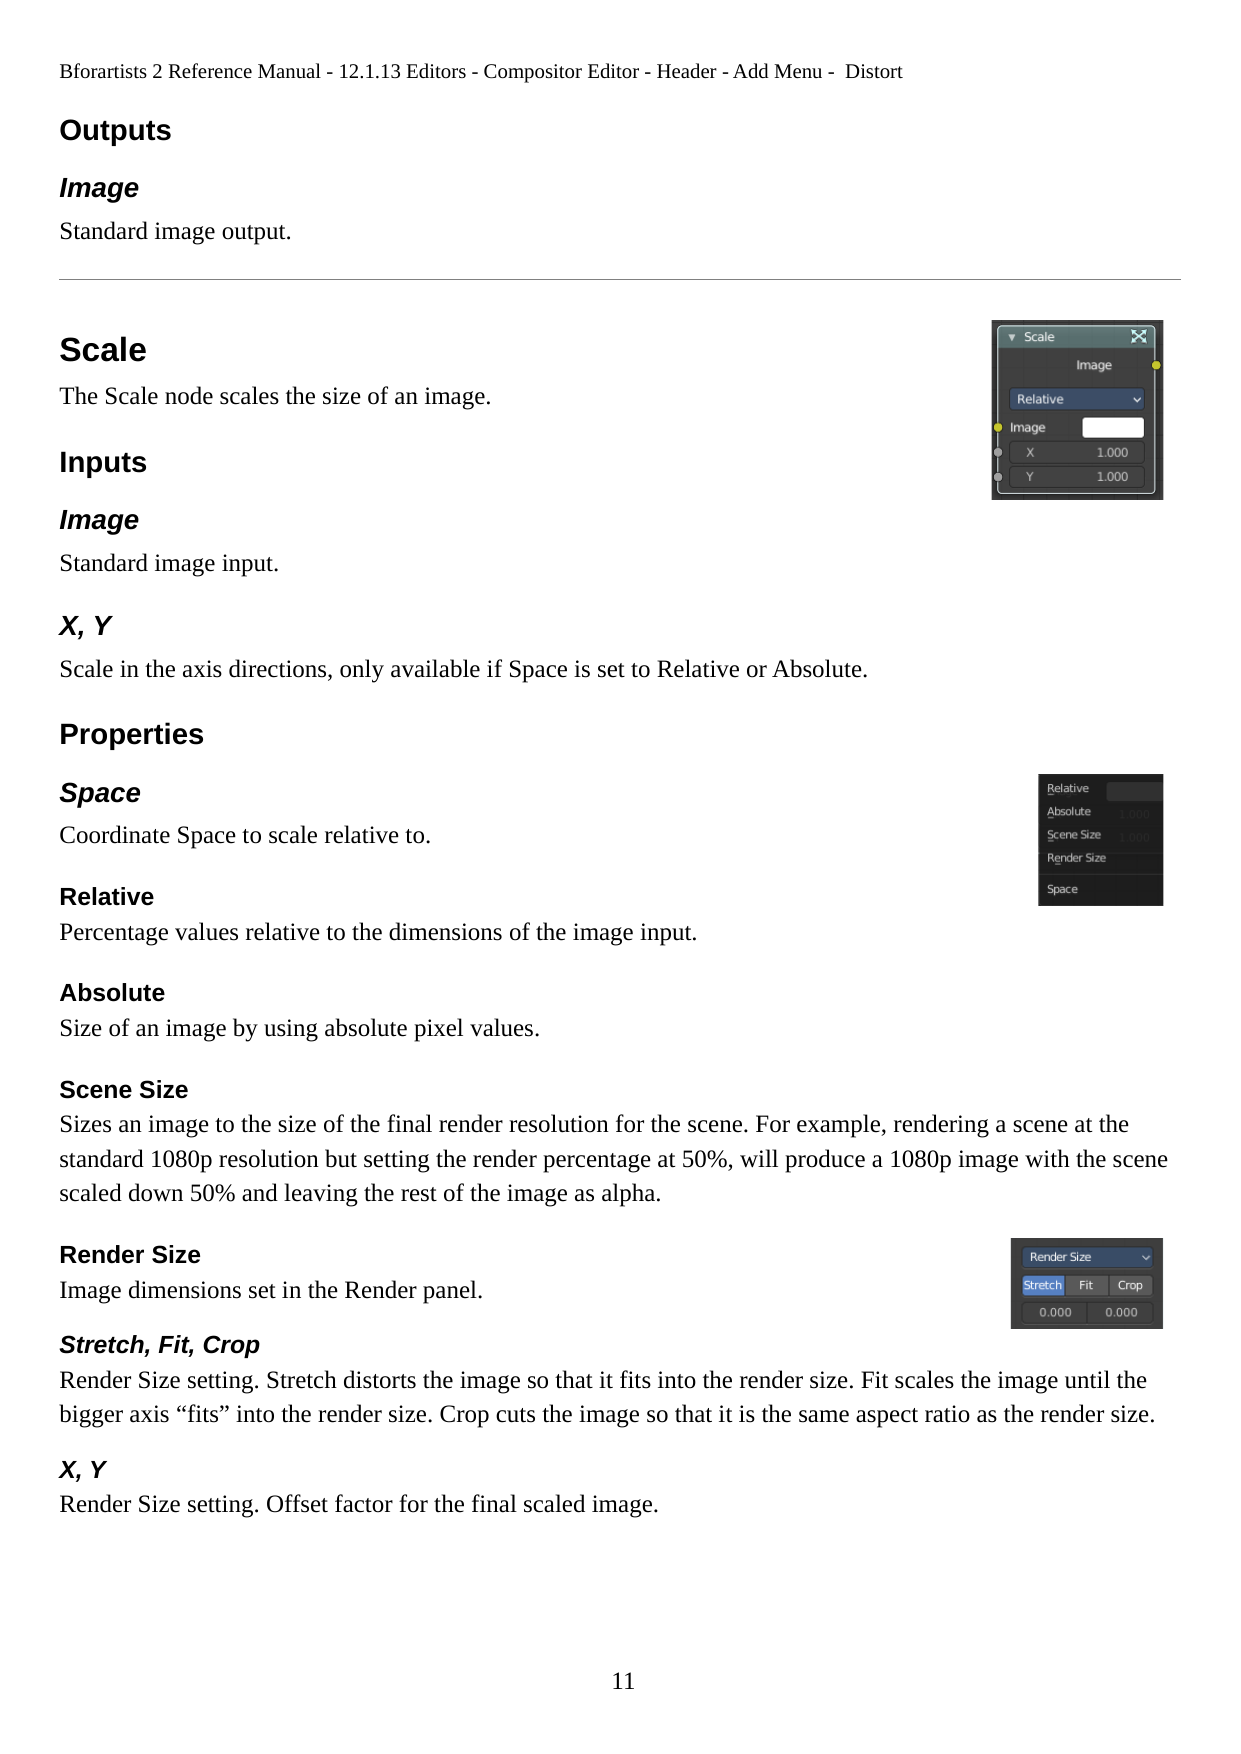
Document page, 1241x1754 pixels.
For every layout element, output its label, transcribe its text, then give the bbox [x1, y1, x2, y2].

subtitle [1164, 776, 1181, 808]
subtitle Outputs [59, 113, 1181, 146]
subtitle [1164, 444, 1181, 478]
text The Scale node scales the size of an image. [59, 381, 991, 410]
subtitle Image [59, 503, 1181, 535]
subtitle Scene Size [59, 1075, 1181, 1103]
text Sizes an image to the size of the final render resolution for the scene. For example, rendering a scene at the standard 1080p resolution but setting the render percentage at 50%, will produce a 1080p image with the scene scaled down 50% and leaving the rest of the image as alpha. [59, 1109, 1181, 1207]
text Render Size setting. Offset factor for the final scaled image. [59, 1489, 1181, 1518]
picture [1038, 774, 1164, 906]
text Coordinate Space to scale relative to. [59, 820, 1038, 849]
subtitle Scale [59, 330, 991, 368]
subtitle Space [59, 776, 1038, 808]
subtitle [1164, 1240, 1181, 1268]
picture [991, 320, 1164, 500]
subtitle Absolute [59, 978, 1181, 1007]
picture [1010, 1238, 1164, 1329]
text Standard image output. [59, 216, 1181, 244]
text Scale in the axis directions, only available if Space is set to Relative or Absolute. [59, 654, 1181, 682]
subtitle Properties [59, 717, 1181, 751]
text Image dimensions set in the Render panel. [59, 1275, 1010, 1303]
text Percentage values relative to the dimensions of the image input. [59, 917, 1181, 946]
subtitle X, Y [59, 1455, 1181, 1483]
text Size of an image by using absolute pixel values. [59, 1013, 1181, 1042]
subtitle Render Size [59, 1240, 1010, 1268]
text Render Size setting. Stretch distorts the image so that it fits into the render size. Fit scales the image until the bigger axis “fits” into the render size. Crop cuts the image so that it is the same aspect ratio as the render size. [59, 1365, 1181, 1428]
subtitle Inputs [59, 444, 991, 478]
subtitle [1164, 330, 1181, 368]
text Standard image input. [59, 548, 1181, 576]
subtitle X, Y [59, 609, 1181, 641]
subtitle Relative [59, 882, 1181, 911]
subtitle Image [59, 171, 1181, 203]
subtitle Stretch, Fit, Crop [59, 1330, 1181, 1359]
